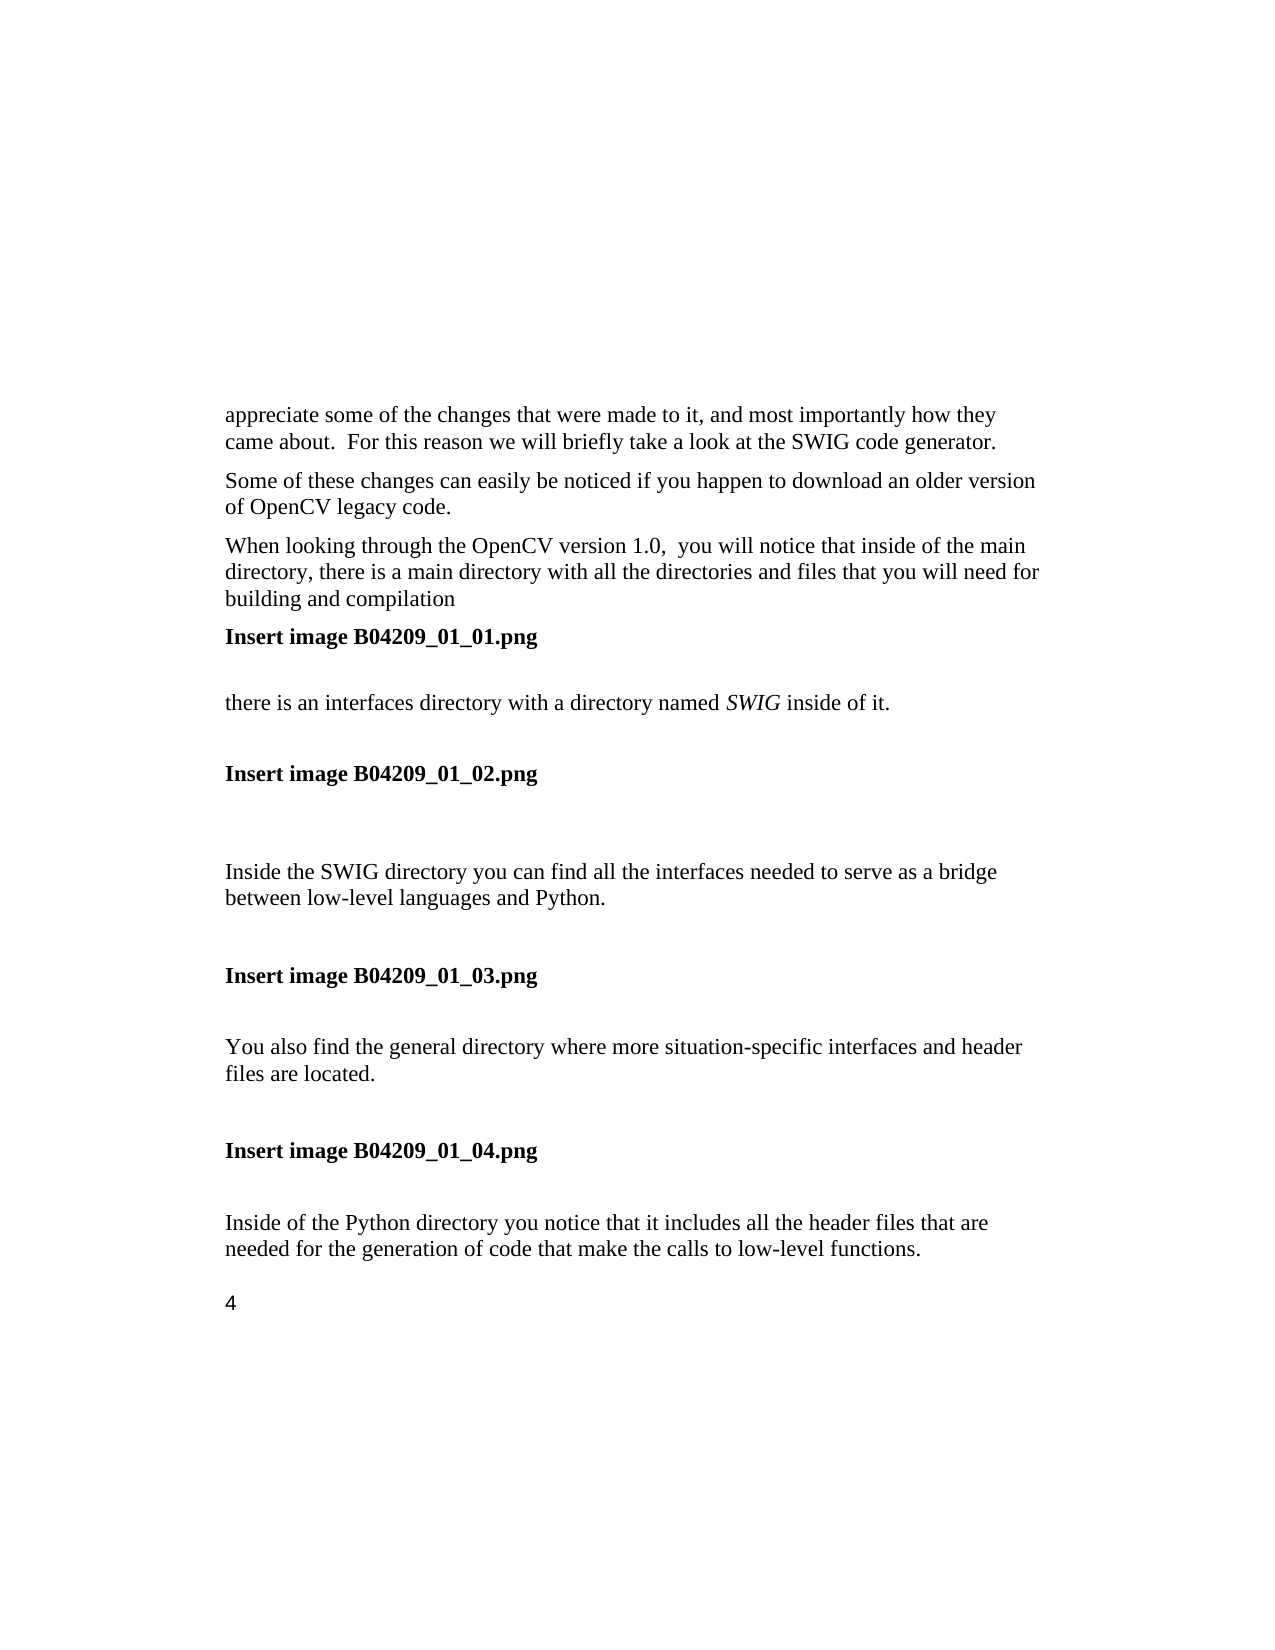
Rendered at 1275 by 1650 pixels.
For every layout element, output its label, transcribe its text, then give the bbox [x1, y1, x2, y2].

text there is an interfaces directory with a directory named SWIG inside of it. [225, 689, 1050, 715]
text Insert image B04209_01_04.png [225, 1137, 1050, 1164]
text Inside of the Python directory you notice that it includes all the header files that are needed for the generation of code that make the calls to low-level functions. [225, 1209, 1050, 1262]
text appreciate some of the changes that were made to it, and most importantly how they came about. For this reason we will briefly take a look at the SWIG code generator. [225, 401, 1050, 454]
text Insert image B04209_01_01.png [225, 623, 1050, 650]
text Some of these changes can easily be noticed if you happen to download an older version of OpenCV legacy code. [225, 467, 1050, 519]
text Insert image B04209_01_02.png [225, 760, 1050, 786]
text You also find the general directory where more situation-specific interfaces and header files are located. [225, 1033, 1050, 1086]
text When looking through the OpenCV version 1.0, you will notice that inside of the main directory, there is a main directory with all the directories and files that you will need for building and compilation [225, 532, 1050, 611]
text Inside the SWIG directory you can find all the interfaces needed to serve as a bridge between low-level languages and Python. [225, 858, 1050, 911]
text Insert image B04209_01_03.png [225, 962, 1050, 988]
